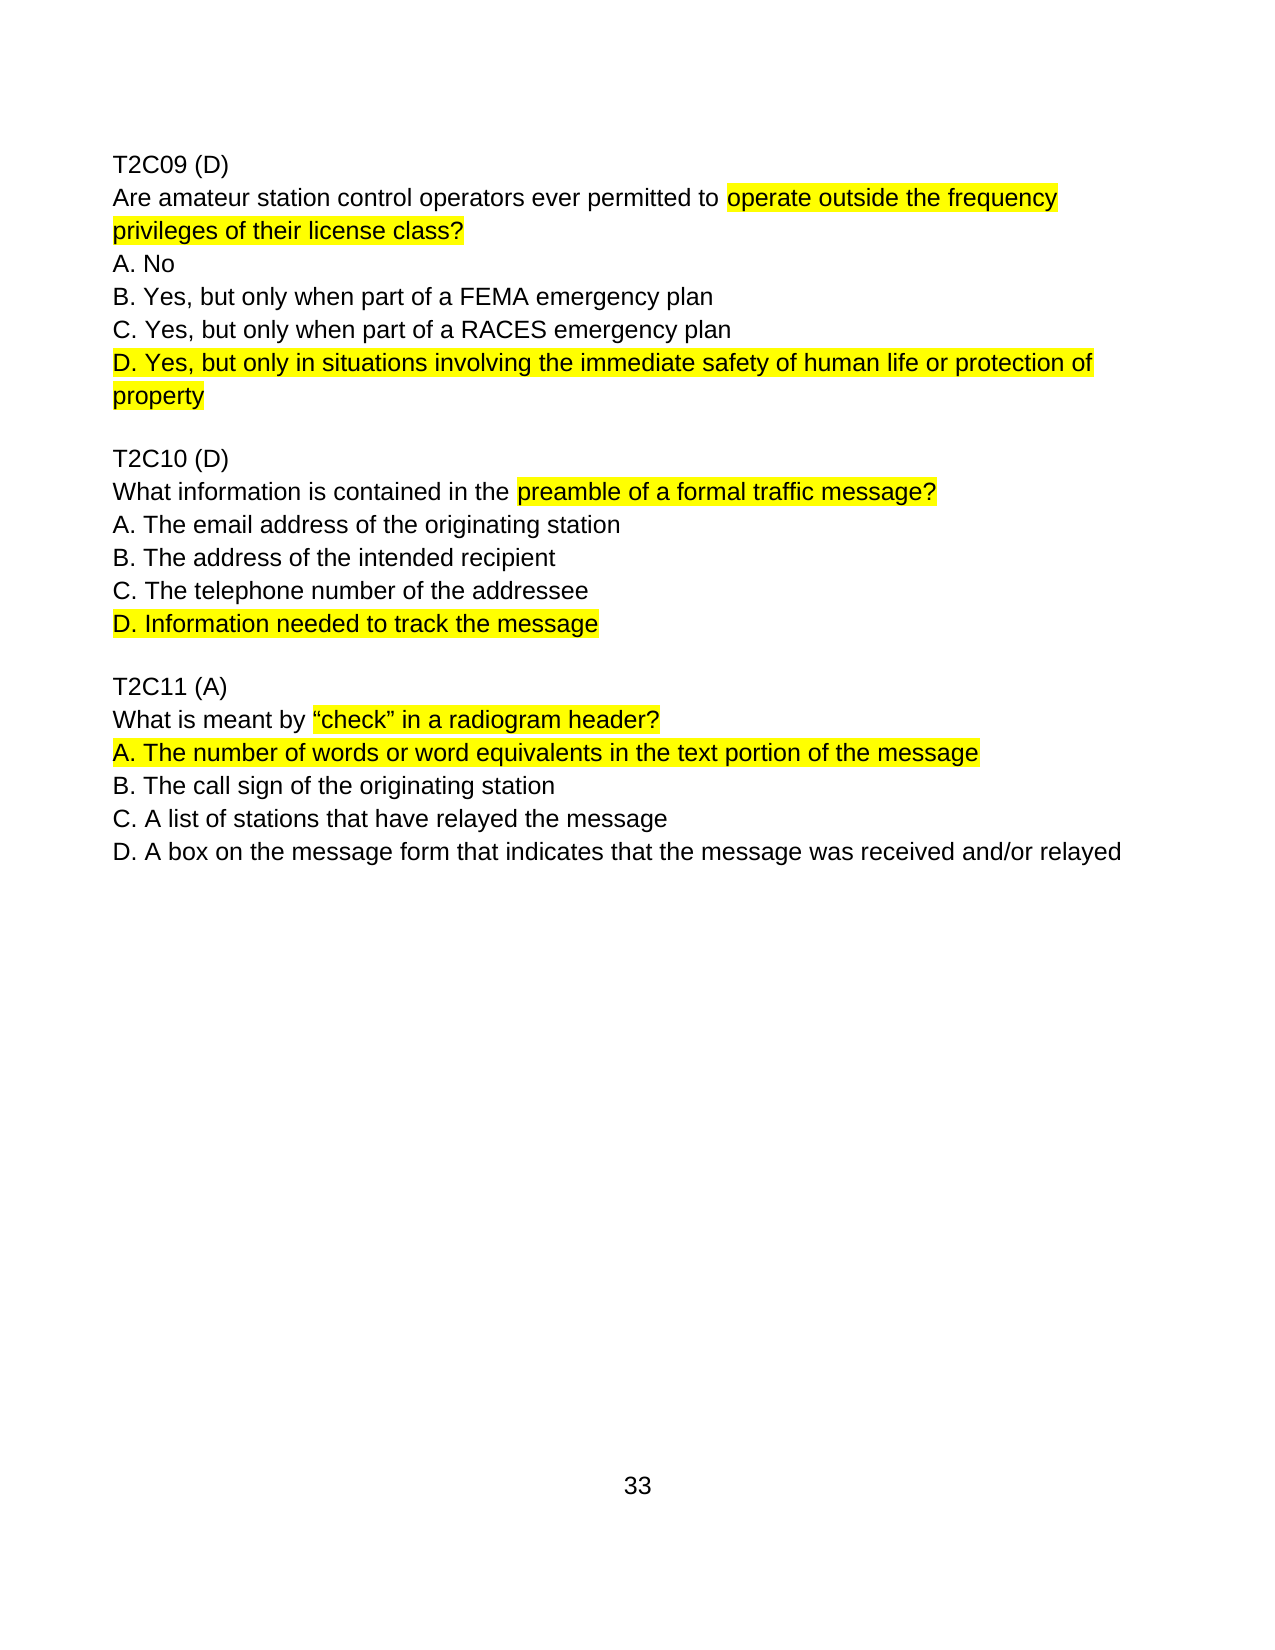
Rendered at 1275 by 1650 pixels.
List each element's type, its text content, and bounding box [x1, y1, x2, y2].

text T2C11 (A) What is meant by “check” in a radiogram header? A. The number of words or word equivalents in the text portion of the message B. The call sign of the originating station C. A list of stations that have relayed the message D. A box on the message form that indicates that the message was received and/or relayed [112, 672, 1162, 866]
text T2C10 (D) What information is contained in the preamble of a formal traffic message? A. The email address of the originating station B. The address of the intended recipient C. The telephone number of the addressee D. Information needed to track the message [112, 444, 1162, 638]
text T2C09 (D) Are amateur station control operators ever permitted to operate outside the frequency privileges of their license class? A. No B. Yes, but only when part of a FEMA emergency plan C. Yes, but only when part of a RACES emergency plan D. Yes, but only in situations involving the immediate safety of human life or protection of property [112, 150, 1162, 410]
